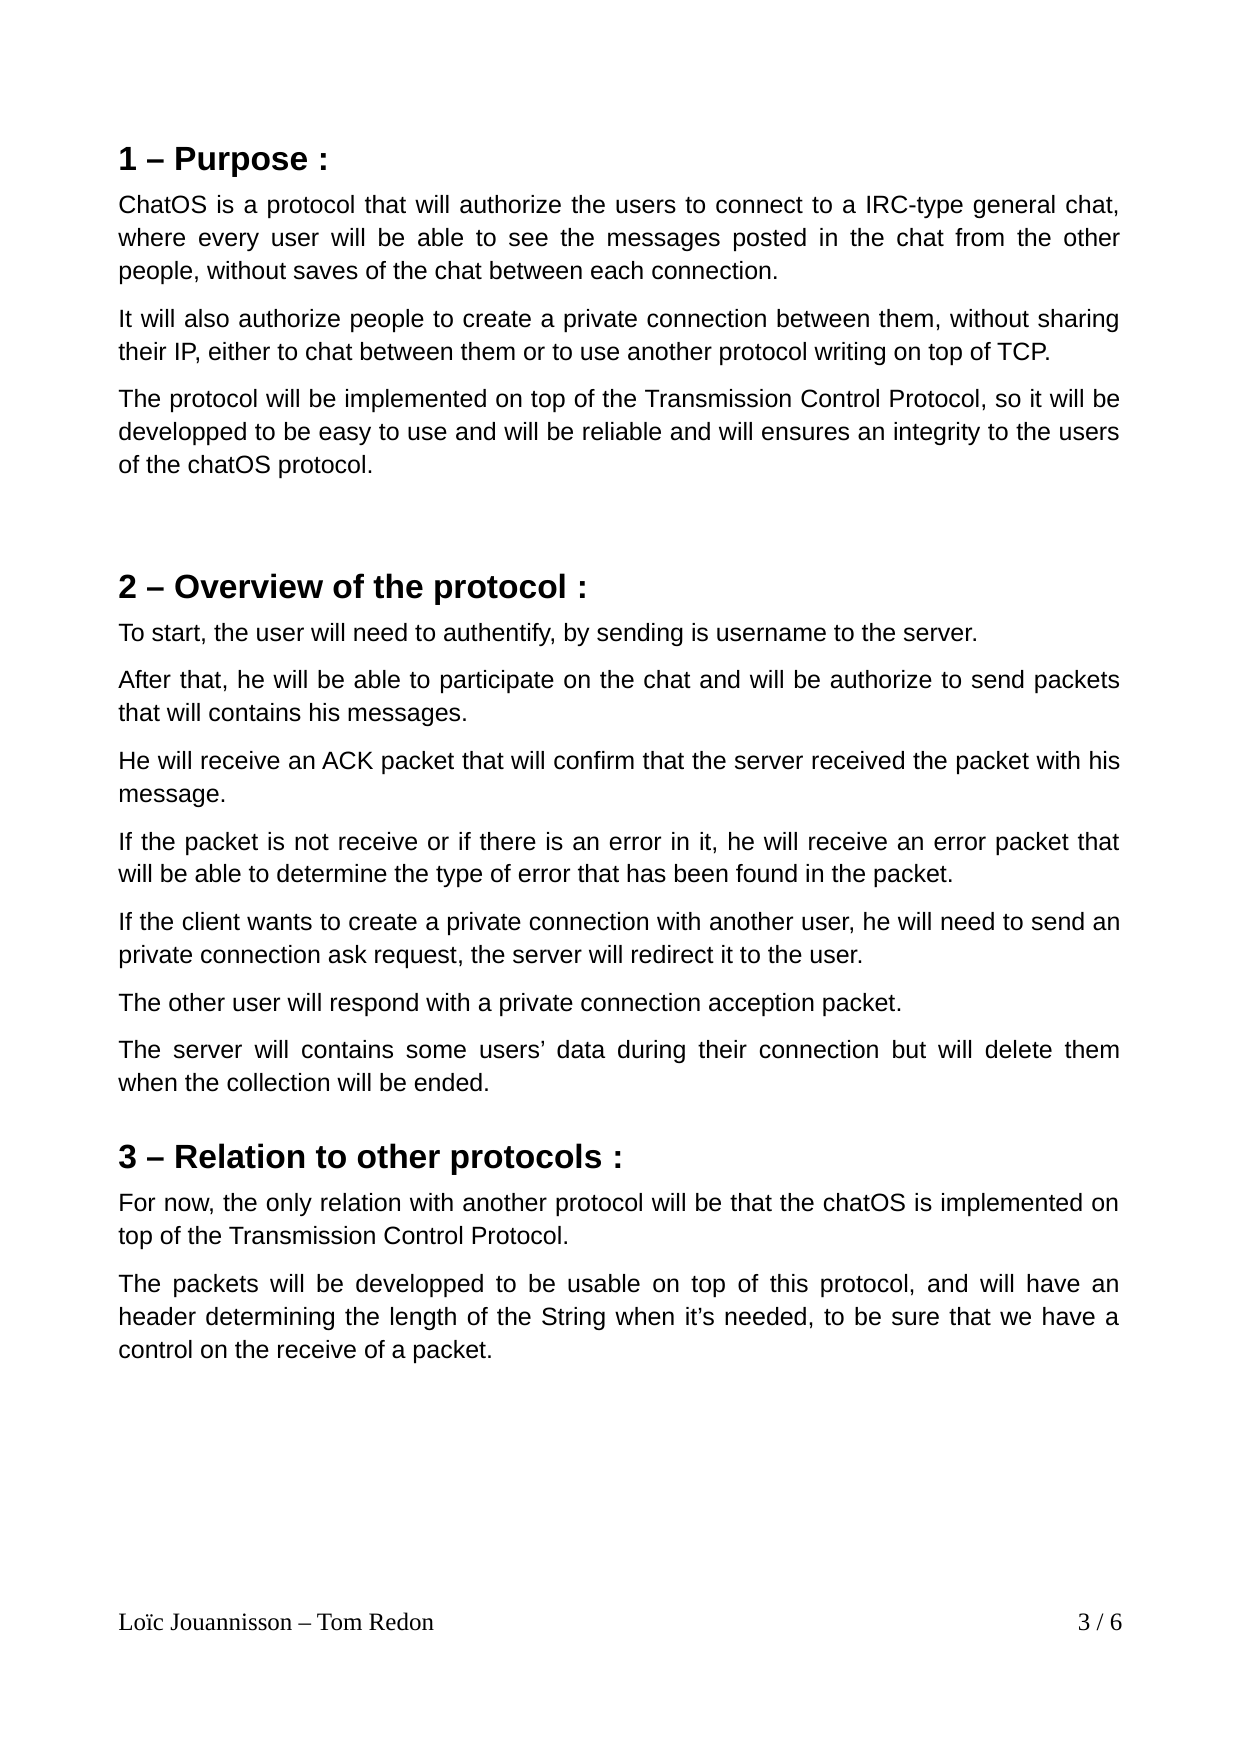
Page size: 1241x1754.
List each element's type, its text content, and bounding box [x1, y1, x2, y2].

text After that, he will be able to participate on the chat and will be authorize to send packets that will contains his messages. [118, 665, 1122, 727]
text He will receive an ACK packet that will confirm that the server received the packet with his message. [118, 746, 1122, 808]
text The server will contains some users’ data during their connection but will delete them when the collection will be ended. [118, 1035, 1122, 1097]
subtitle 1 – Purpose : [118, 139, 1122, 178]
text It will also authorize people to create a private connection between them, without sharing their IP, either to chat between them or to use another protocol writing on top of TCP. [118, 304, 1122, 366]
text The other user will respond with a private connection acception packet. [118, 988, 1122, 1016]
text ChatOS is a protocol that will authorize the users to connect to a IRC-type general chat, where every user will be able to see the messages posted in the chat from the other people, without saves of the chat between each connection. [118, 190, 1122, 285]
text If the client wants to create a private connection with another user, he will need to send an private connection ask request, the server will redirect it to the user. [118, 907, 1122, 969]
text If the packet is not receive or if there is an error in it, he will receive an error packet that will be able to determine the type of error that has been found in the packet. [118, 826, 1122, 888]
text The packets will be developped to be usable on top of this protocol, and will have an header determining the length of the String when it’s needed, to be sure that we have a control on the receive of a packet. [118, 1268, 1122, 1363]
subtitle 2 – Overview of the protocol : [118, 566, 1122, 605]
text To start, the user will need to authentify, by sending is username to the server. [118, 618, 1122, 646]
subtitle 3 – Relation to other protocols : [118, 1137, 1122, 1175]
text The protocol will be implemented on top of the Transmission Control Protocol, so it will be developped to be easy to use and will be reliable and will ensures an integrity to the users of the chatOS protocol. [118, 384, 1122, 479]
text For now, the only relation with another protocol will be that the chatOS is implemented on top of the Transmission Control Protocol. [118, 1188, 1122, 1250]
